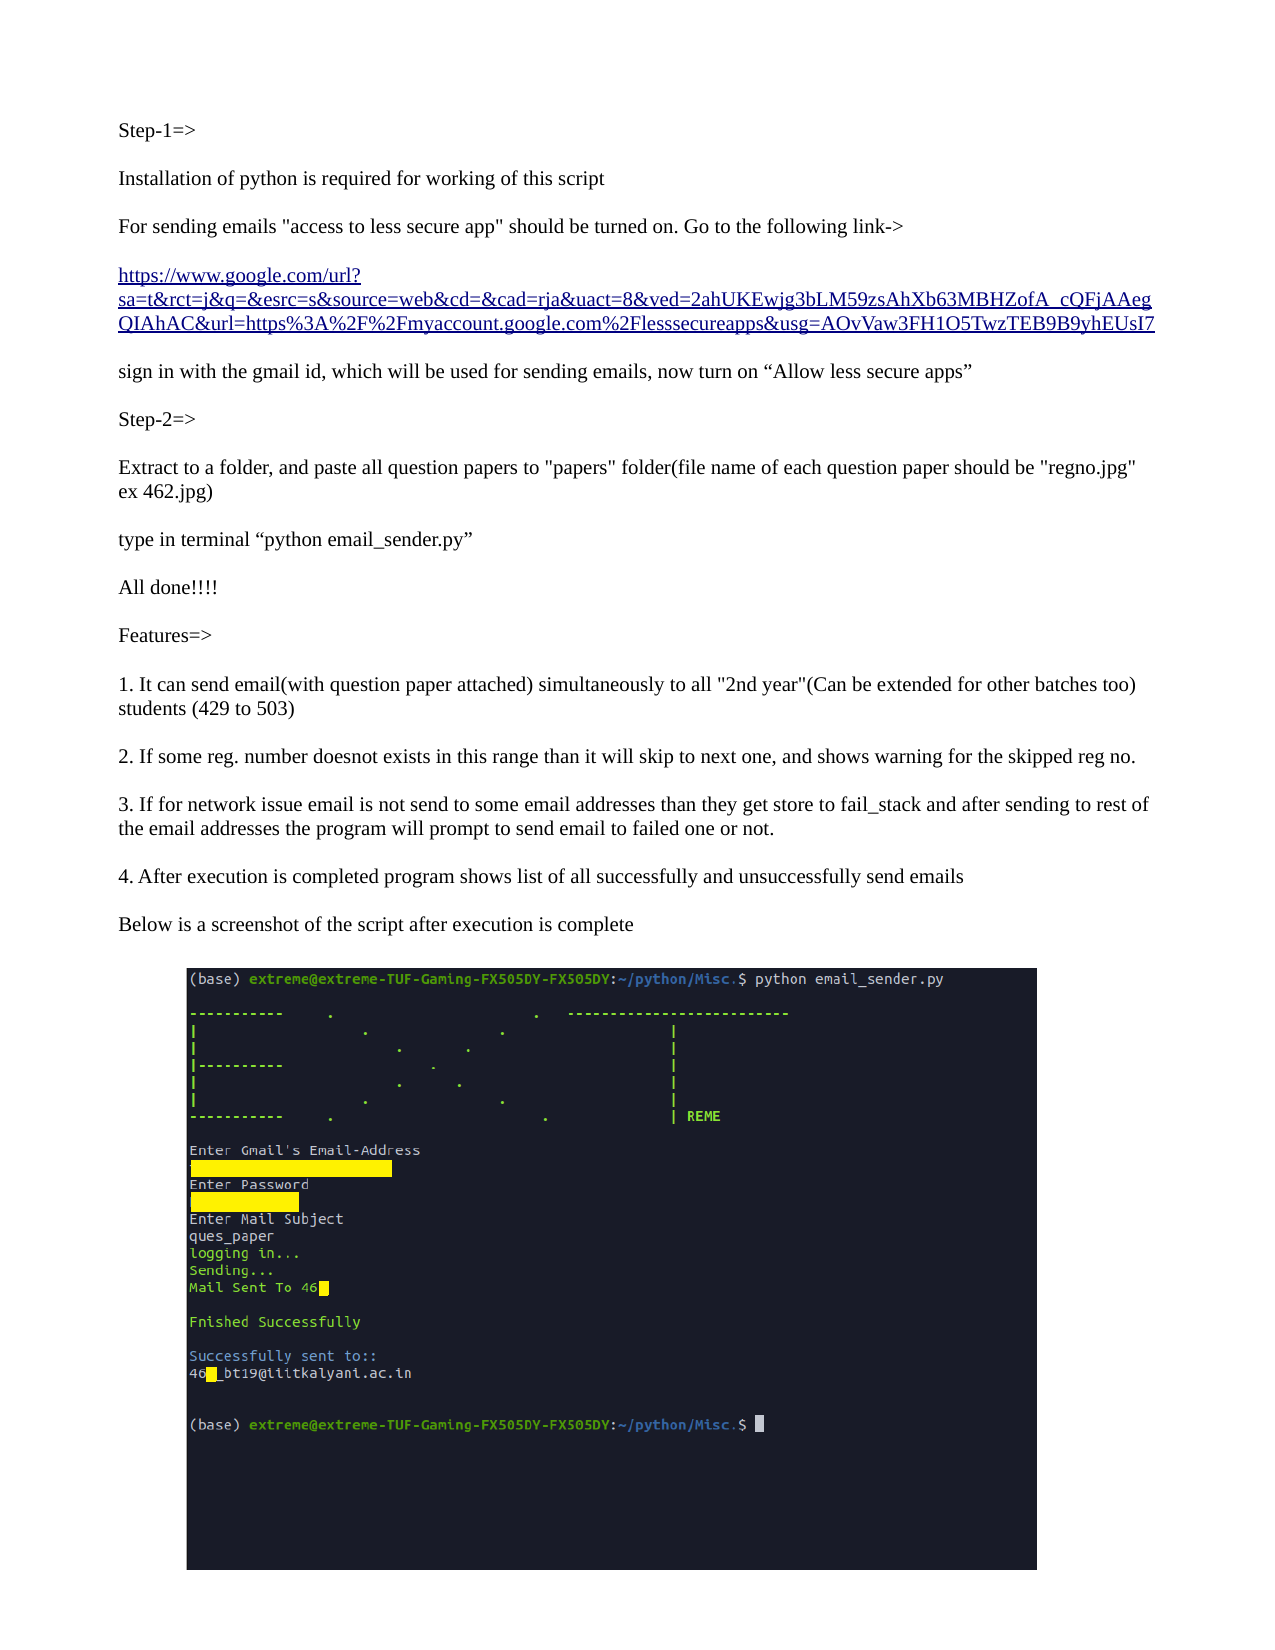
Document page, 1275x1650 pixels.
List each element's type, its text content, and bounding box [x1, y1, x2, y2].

text 3. If for network issue email is not send to some email addresses than they get store to fail_stack and after sending to rest of [118, 792, 1157, 816]
text Extract to a folder, and paste all question papers to "papers" folder(file name of each question paper should be "regno.jpg" ex 462.jpg) [118, 455, 1157, 503]
text type in terminal “python email_sender.py” [118, 527, 1157, 551]
text sign in with the gmail id, which will be used for sending emails, now turn on “Allow less secure apps” [118, 359, 1157, 383]
text Features=> [118, 623, 1157, 647]
text All done!!!! [118, 575, 1157, 599]
picture [186, 968, 1037, 1570]
text the email addresses the program will prompt to send email to failed one or not. [118, 816, 1157, 840]
text Step-2=> [118, 407, 1157, 431]
text https://www.google.com/url?sa=t&rct=j&q=&esrc=s&source=web&cd=&cad=rja&uact=8&ved=2ahUKEwjg3bLM59zsAhXb63MBHZofA_cQFjAAegQIAhAC&url=https%3A%2F%2Fmyaccount.google.com%2Flesssecureapps&usg=AOvVaw3FH1O5TwzTEB9B9yhEUsI7 [118, 262, 1157, 335]
text Installation of python is required for working of this script [118, 166, 1157, 190]
text 1. It can send email(with question paper attached) simultaneously to all "2nd year"(Can be extended for other batches too) students (429 to 503) [118, 672, 1157, 720]
text Step-1=> [118, 118, 1157, 142]
text 2. If some reg. number doesnot exists in this range than it will skip to next one, and shows warning for the skipped reg no. [118, 744, 1157, 768]
text Below is a screenshot of the script after execution is complete [118, 912, 1157, 936]
text 4. After execution is completed program shows list of all successfully and unsuccessfully send emails [118, 864, 1157, 888]
text For sending emails "access to less secure app" should be turned on. Go to the following link-> [118, 214, 1157, 238]
